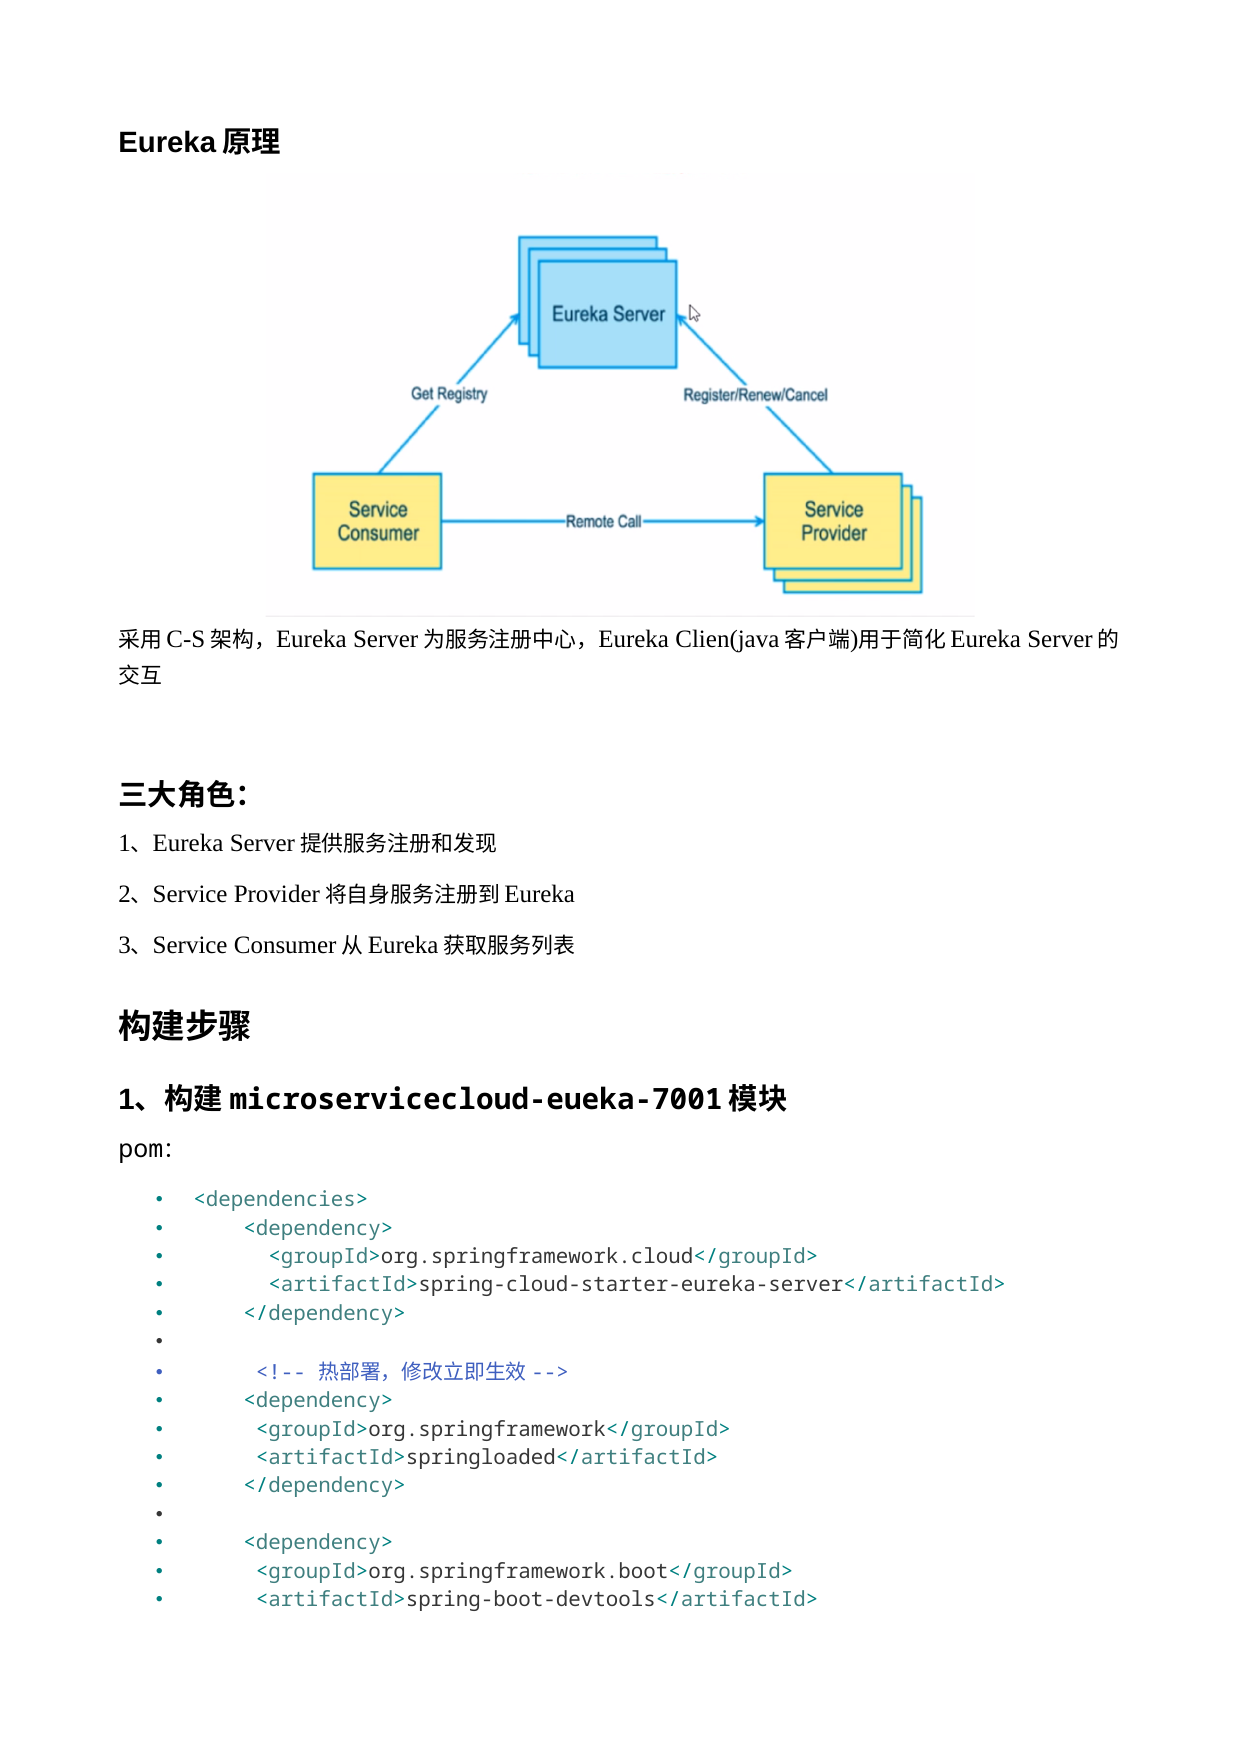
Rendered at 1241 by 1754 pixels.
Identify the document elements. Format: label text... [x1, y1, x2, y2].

text 采用C-S架构，Eureka Server为服务注册中心，Eureka Clien(java客户端)用于简化Eureka Server的交互 [118, 173, 1122, 690]
subtitle 1、构建 microservicecloud-eueka-7001模块 [118, 1075, 1122, 1118]
list <artifactId>springloaded</artifactId> [156, 1442, 1122, 1471]
list <dependency> [156, 1385, 1122, 1414]
list </dependency> [156, 1471, 1122, 1499]
subtitle Eureka原理 [118, 118, 1122, 161]
text 2、Service Provider将自身服务注册到Eureka [118, 877, 1122, 909]
text 1、Eureka Server提供服务注册和发现 [118, 826, 1122, 858]
list <!-- 热部署，修改立即生效 --> [156, 1355, 1122, 1385]
list <dependencies> [156, 1184, 1122, 1213]
list <artifactId>spring-cloud-starter-eureka-server</artifactId> [156, 1269, 1122, 1298]
list <groupId>org.springframework</groupId> [156, 1414, 1122, 1442]
list </dependency> [156, 1298, 1122, 1326]
list <dependency> [156, 1213, 1122, 1241]
subtitle 三大角色： [118, 771, 1122, 814]
text 3、Service Consumer从Eureka获取服务列表 [118, 928, 1122, 960]
list <groupId>org.springframework.boot</groupId> [156, 1556, 1122, 1584]
subtitle 构建步骤 [118, 1000, 1122, 1048]
list <artifactId>spring-boot-devtools</artifactId> [156, 1584, 1122, 1613]
text pom： [118, 1131, 1122, 1164]
list <dependency> [156, 1527, 1122, 1556]
list <groupId>org.springframework.cloud</groupId> [156, 1241, 1122, 1269]
picture [265, 173, 975, 617]
